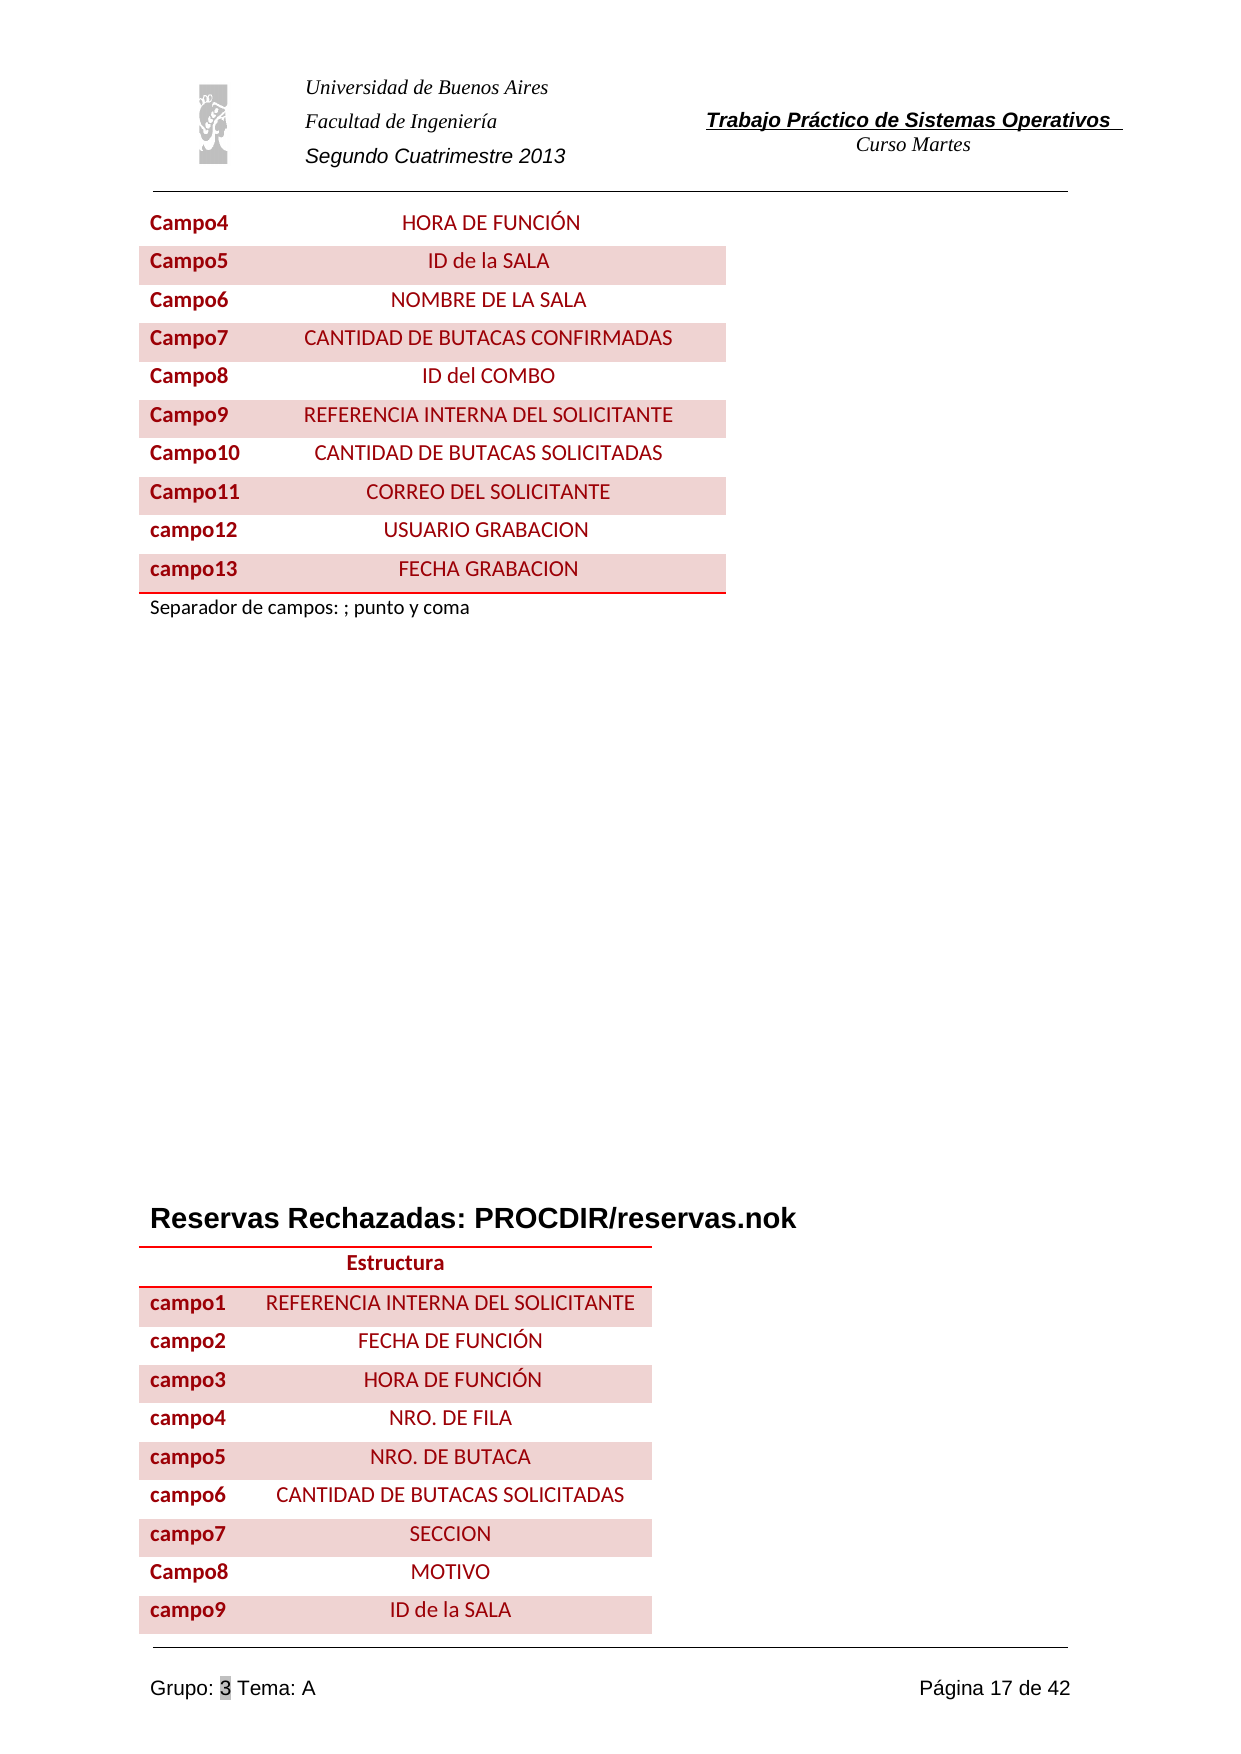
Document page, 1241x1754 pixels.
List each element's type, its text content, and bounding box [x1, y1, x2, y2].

text Separador de campos: ; punto y coma [150, 594, 1090, 620]
table_cell MOTIVO [249, 1557, 652, 1596]
table_cell NOMBRE DE LA SALA [251, 285, 726, 323]
table_cell Campo6 [139, 285, 251, 323]
table_cell Campo4 [139, 208, 251, 246]
table_cell campo13 [139, 554, 251, 592]
table_cell CANTIDAD DE BUTACAS SOLICITADAS [251, 439, 726, 477]
table_cell ID del COMBO [251, 362, 726, 400]
table_cell campo12 [139, 515, 251, 554]
table_cell campo5 [139, 1442, 249, 1480]
text Reservas Rechazadas: PROCDIR/reservas.nok [150, 1202, 1090, 1235]
table_cell campo9 [139, 1596, 249, 1634]
table_cell USUARIO GRABACION [251, 515, 726, 554]
table_cell SECCION [249, 1519, 652, 1557]
table_cell Campo11 [139, 477, 251, 515]
table_cell REFERENCIA INTERNA DEL SOLICITANTE [251, 400, 726, 438]
table_cell CANTIDAD DE BUTACAS CONFIRMADAS [251, 323, 726, 362]
table_cell ID de la SALA [249, 1596, 652, 1634]
table_cell Campo8 [139, 1557, 249, 1596]
table_cell Campo7 [139, 323, 251, 362]
table_cell Campo5 [139, 246, 251, 285]
table_cell HORA DE FUNCIÓN [249, 1365, 652, 1403]
table_cell CORREO DEL SOLICITANTE [251, 477, 726, 515]
table_cell campo7 [139, 1519, 249, 1557]
table_cell HORA DE FUNCIÓN [251, 208, 726, 246]
table_cell campo1 [139, 1288, 249, 1327]
table_cell Campo10 [139, 439, 251, 477]
table_cell FECHA GRABACION [251, 554, 726, 592]
table_cell campo2 [139, 1327, 249, 1365]
table_cell NRO. DE BUTACA [249, 1442, 652, 1480]
picture [198, 82, 231, 166]
table_cell Campo8 [139, 362, 251, 400]
table_cell campo3 [139, 1365, 249, 1403]
table_cell Campo9 [139, 400, 251, 438]
table_cell REFERENCIA INTERNA DEL SOLICITANTE [249, 1288, 652, 1327]
table_cell FECHA DE FUNCIÓN [249, 1327, 652, 1365]
table_cell NRO. DE FILA [249, 1404, 652, 1442]
table_header Estructura [139, 1248, 652, 1286]
table_cell ID de la SALA [251, 246, 726, 285]
table_cell campo4 [139, 1404, 249, 1442]
table_cell campo6 [139, 1480, 249, 1519]
table_cell CANTIDAD DE BUTACAS SOLICITADAS [249, 1480, 652, 1519]
